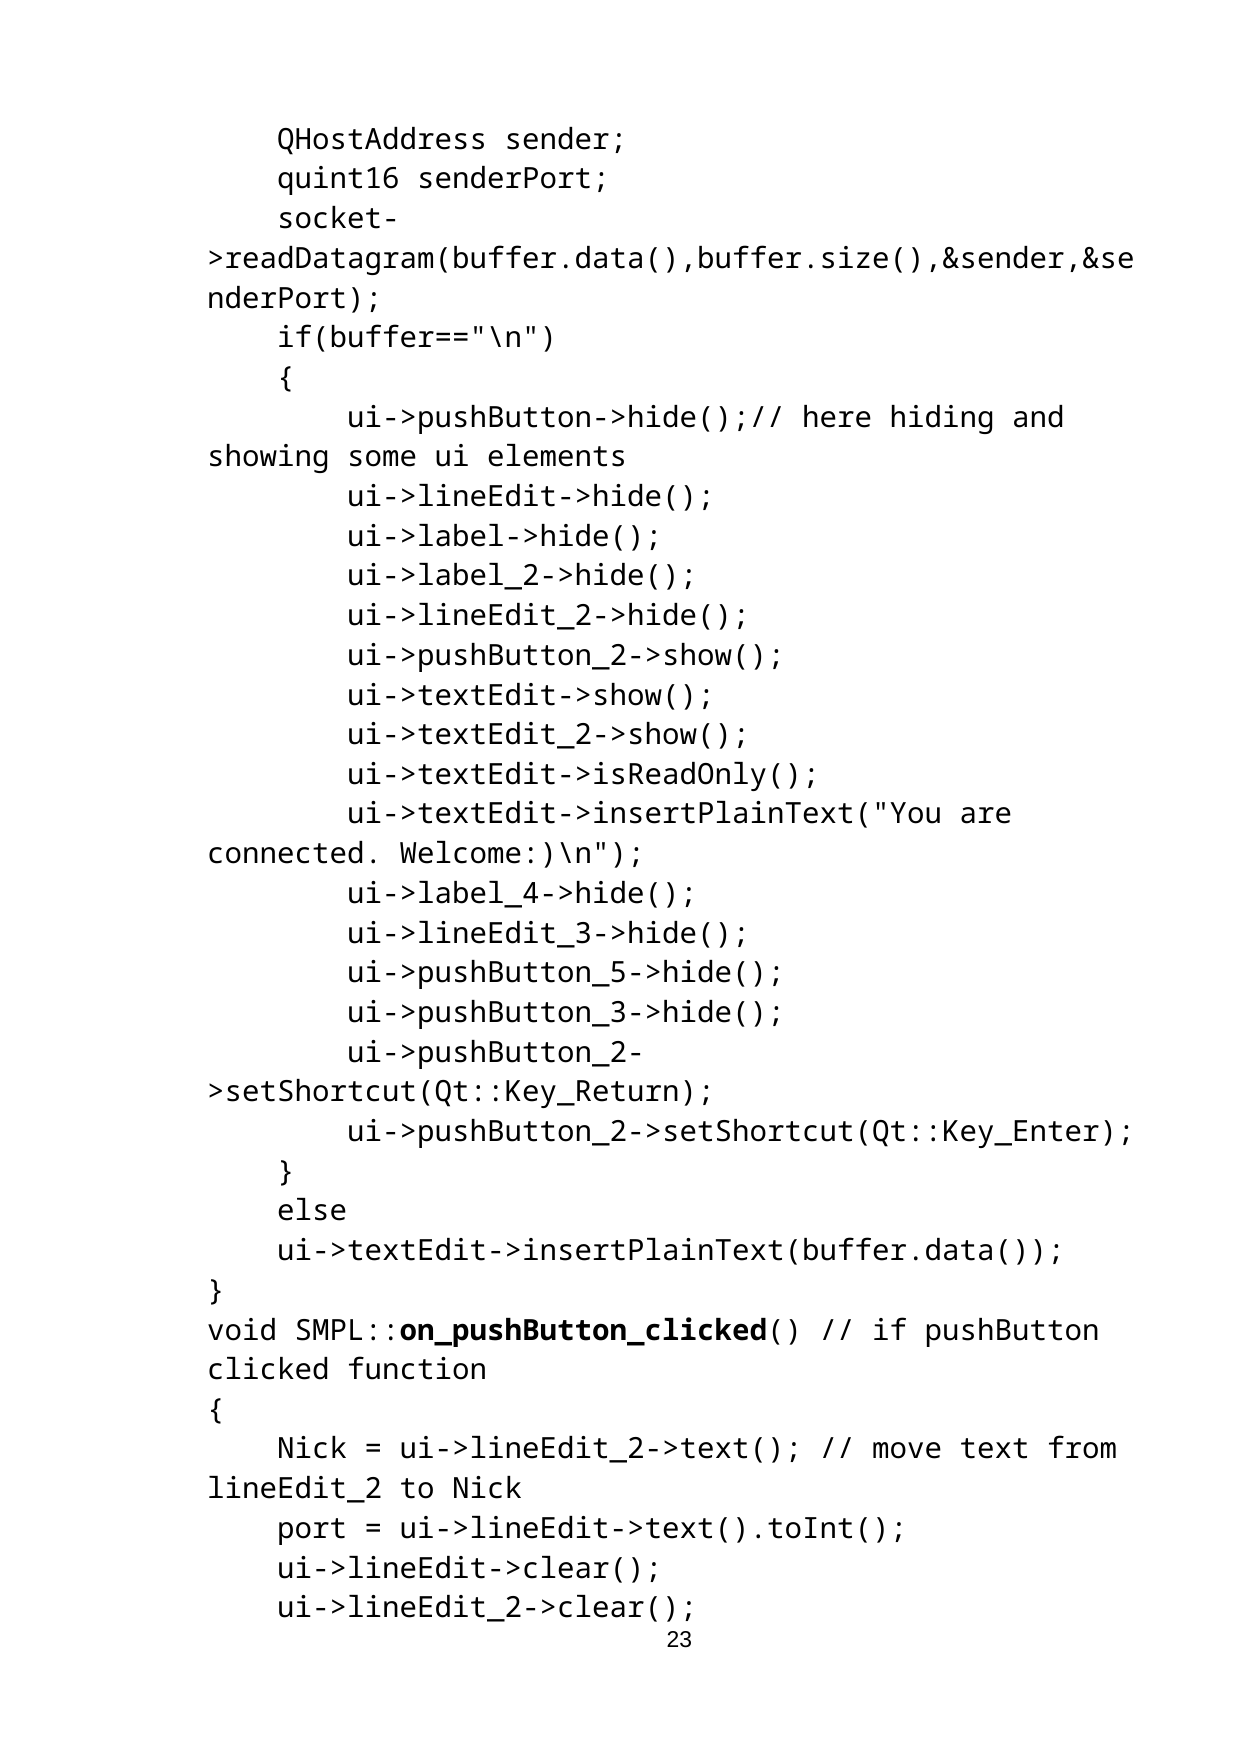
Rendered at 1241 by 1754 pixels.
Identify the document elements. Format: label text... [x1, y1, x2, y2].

text ui->pushButton_2->setShortcut(Qt::Key_Enter); [207, 1110, 1152, 1150]
text ui->lineEdit->clear(); [207, 1547, 1152, 1587]
text ui->pushButton_2->setShortcut(Qt::Key_Return); [207, 1031, 1152, 1110]
text } [207, 1150, 1152, 1190]
text QHostAddress sender; [207, 118, 1152, 158]
text else [207, 1190, 1152, 1229]
text { [207, 1388, 1152, 1428]
text port = ui->lineEdit->text().toInt(); [207, 1507, 1152, 1547]
text ui->textEdit->insertPlainText(buffer.data()); [207, 1229, 1152, 1269]
text ui->label->hide(); [207, 515, 1152, 555]
text ui->pushButton_2->show(); [207, 634, 1152, 674]
text ui->textEdit->show(); [207, 674, 1152, 713]
text ui->lineEdit_3->hide(); [207, 912, 1152, 952]
text ui->lineEdit_2->hide(); [207, 594, 1152, 634]
text ui->lineEdit->hide(); [207, 475, 1152, 515]
text ui->label_4->hide(); [207, 872, 1152, 912]
text } [207, 1269, 1152, 1309]
text Nick = ui->lineEdit_2->text(); // move text from lineEdit_2 to Nick [207, 1428, 1152, 1507]
text socket->readDatagram(buffer.data(),buffer.size(),&sender,&senderPort); [207, 197, 1152, 317]
text ui->textEdit_2->show(); [207, 713, 1152, 753]
text { [207, 356, 1152, 396]
text ui->textEdit->isReadOnly(); [207, 753, 1152, 793]
text ui->label_2->hide(); [207, 555, 1152, 594]
text void SMPL::on_pushButton_clicked() // if pushButton clicked function [207, 1309, 1152, 1388]
text ui->pushButton_5->hide(); [207, 952, 1152, 991]
text ui->textEdit->insertPlainText("You are connected. Welcome:)\n"); [207, 793, 1152, 872]
text ui->pushButton->hide();// here hiding and showing some ui elements [207, 396, 1152, 475]
text ui->pushButton_3->hide(); [207, 991, 1152, 1031]
text quint16 senderPort; [207, 158, 1152, 197]
text if(buffer=="\n") [207, 317, 1152, 356]
text ui->lineEdit_2->clear(); [207, 1587, 1152, 1626]
